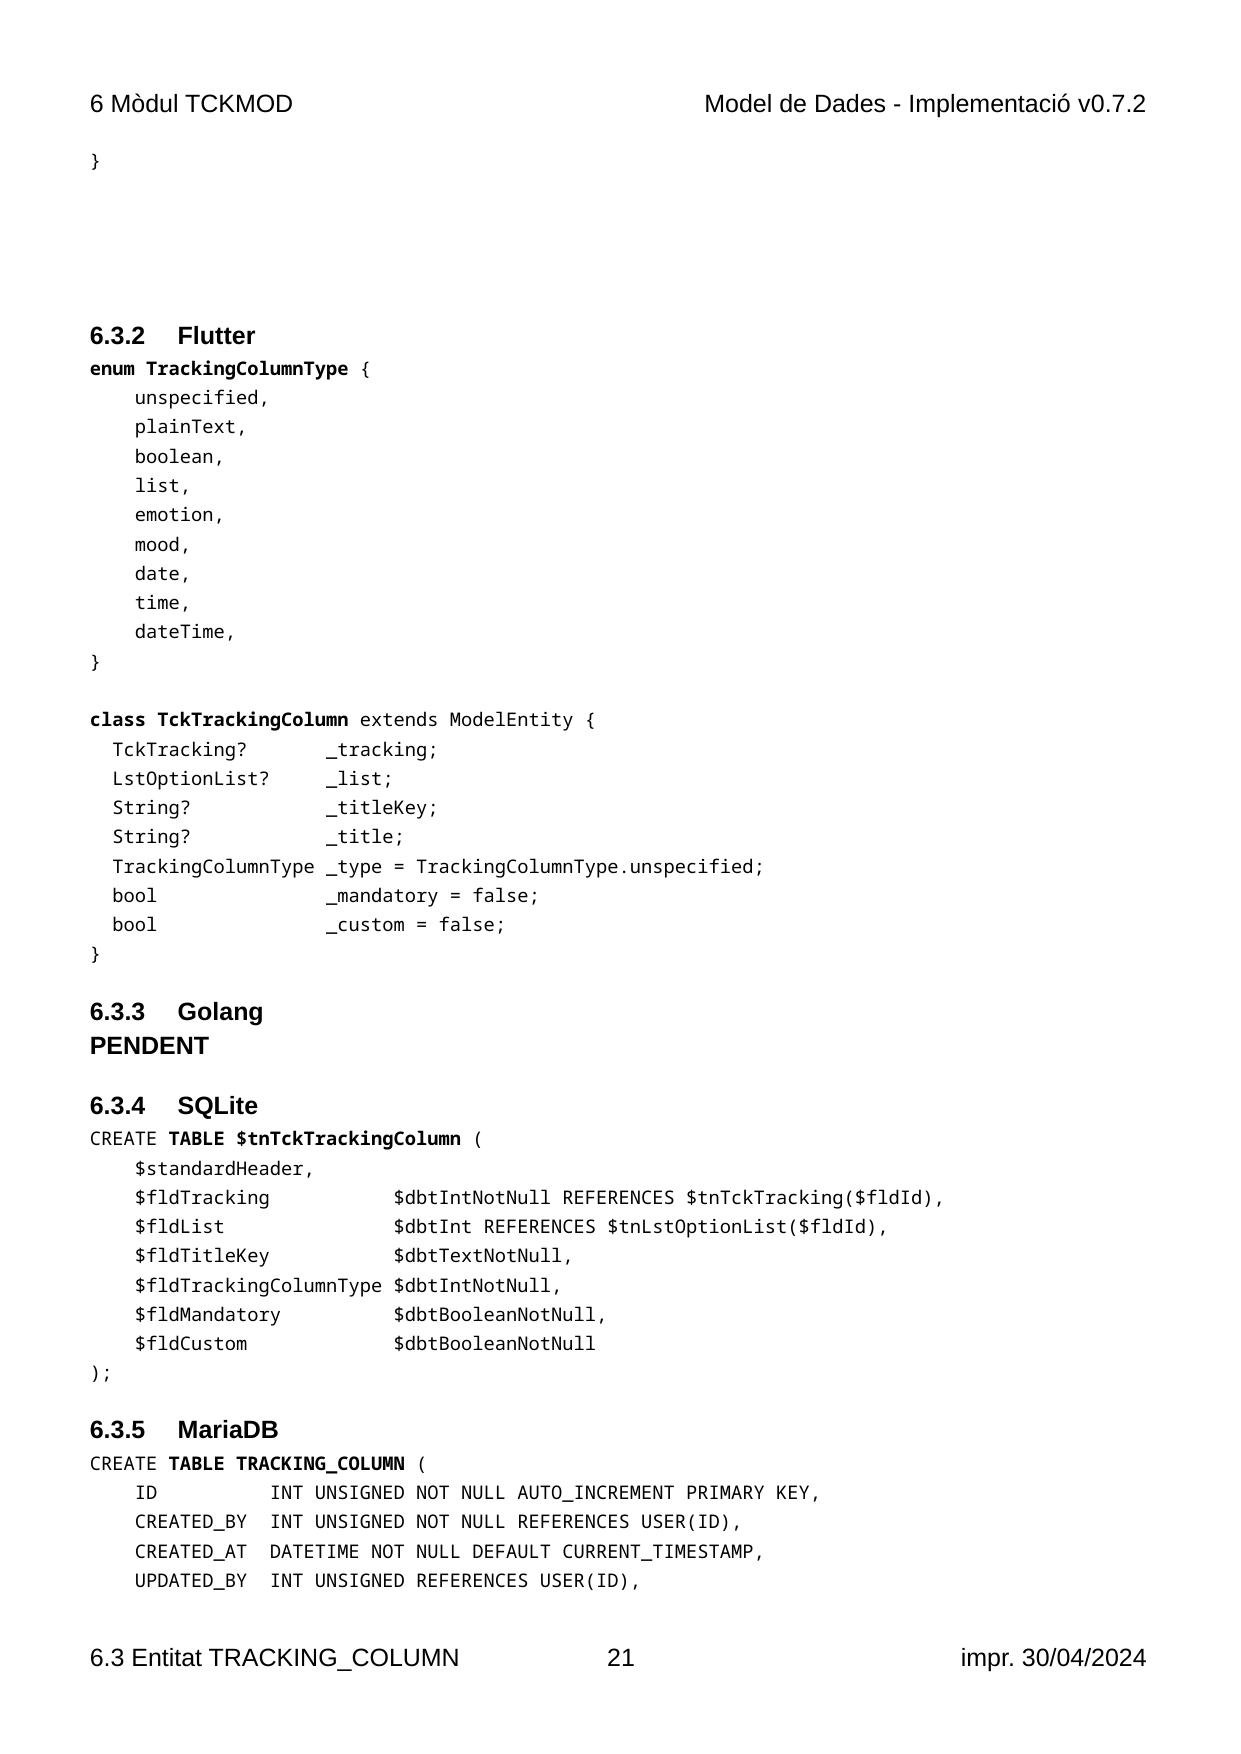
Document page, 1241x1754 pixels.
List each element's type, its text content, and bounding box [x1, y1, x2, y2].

text LstOptionList? _list; [89, 765, 1146, 791]
text } [89, 648, 1146, 673]
text String? _titleKey; [89, 794, 1146, 820]
text PENDENT [89, 1031, 1146, 1060]
text } [89, 148, 1146, 173]
text bool _mandatory = false; [89, 882, 1146, 908]
text UPDATED_BY INT UNSIGNED REFERENCES USER(ID), [89, 1567, 1146, 1593]
text unspecified, [89, 384, 1146, 410]
text time, [89, 589, 1146, 615]
text TrackingColumnType _type = TrackingColumnType.unspecified; [89, 853, 1146, 878]
text $fldCustom $dbtBooleanNotNull [89, 1330, 1146, 1356]
text CREATE TABLE TRACKING_COLUMN ( [89, 1450, 1146, 1476]
subtitle Flutter [89, 321, 1146, 349]
text $fldTracking $dbtIntNotNull REFERENCES $tnTckTracking($fldId), [89, 1184, 1146, 1209]
text $fldList $dbtInt REFERENCES $tnLstOptionList($fldId), [89, 1213, 1146, 1239]
text mood, [89, 531, 1146, 556]
subtitle SQLite [89, 1091, 1146, 1119]
text $standardHeader, [89, 1155, 1146, 1180]
text ); [89, 1360, 1146, 1385]
text CREATED_AT DATETIME NOT NULL DEFAULT CURRENT_TIMESTAMP, [89, 1538, 1146, 1563]
text list, [89, 472, 1146, 498]
text bool _custom = false; [89, 911, 1146, 937]
text date, [89, 560, 1146, 586]
text dateTime, [89, 619, 1146, 644]
text enum TrackingColumnType { [89, 355, 1146, 381]
text TckTracking? _tracking; [89, 736, 1146, 761]
text $fldMandatory $dbtBooleanNotNull, [89, 1301, 1146, 1327]
text $fldTrackingColumnType $dbtIntNotNull, [89, 1272, 1146, 1297]
text String? _title; [89, 824, 1146, 849]
text } [89, 941, 1146, 966]
text CREATED_BY INT UNSIGNED NOT NULL REFERENCES USER(ID), [89, 1509, 1146, 1534]
subtitle Golang [89, 997, 1146, 1025]
text CREATE TABLE $tnTckTrackingColumn ( [89, 1126, 1146, 1151]
text plainText, [89, 414, 1146, 439]
text boolean, [89, 443, 1146, 469]
subtitle MariaDB [89, 1416, 1146, 1444]
text ID INT UNSIGNED NOT NULL AUTO_INCREMENT PRIMARY KEY, [89, 1479, 1146, 1505]
text $fldTitleKey $dbtTextNotNull, [89, 1243, 1146, 1268]
text class TckTrackingColumn extends ModelEntity { [89, 707, 1146, 732]
text emotion, [89, 502, 1146, 527]
